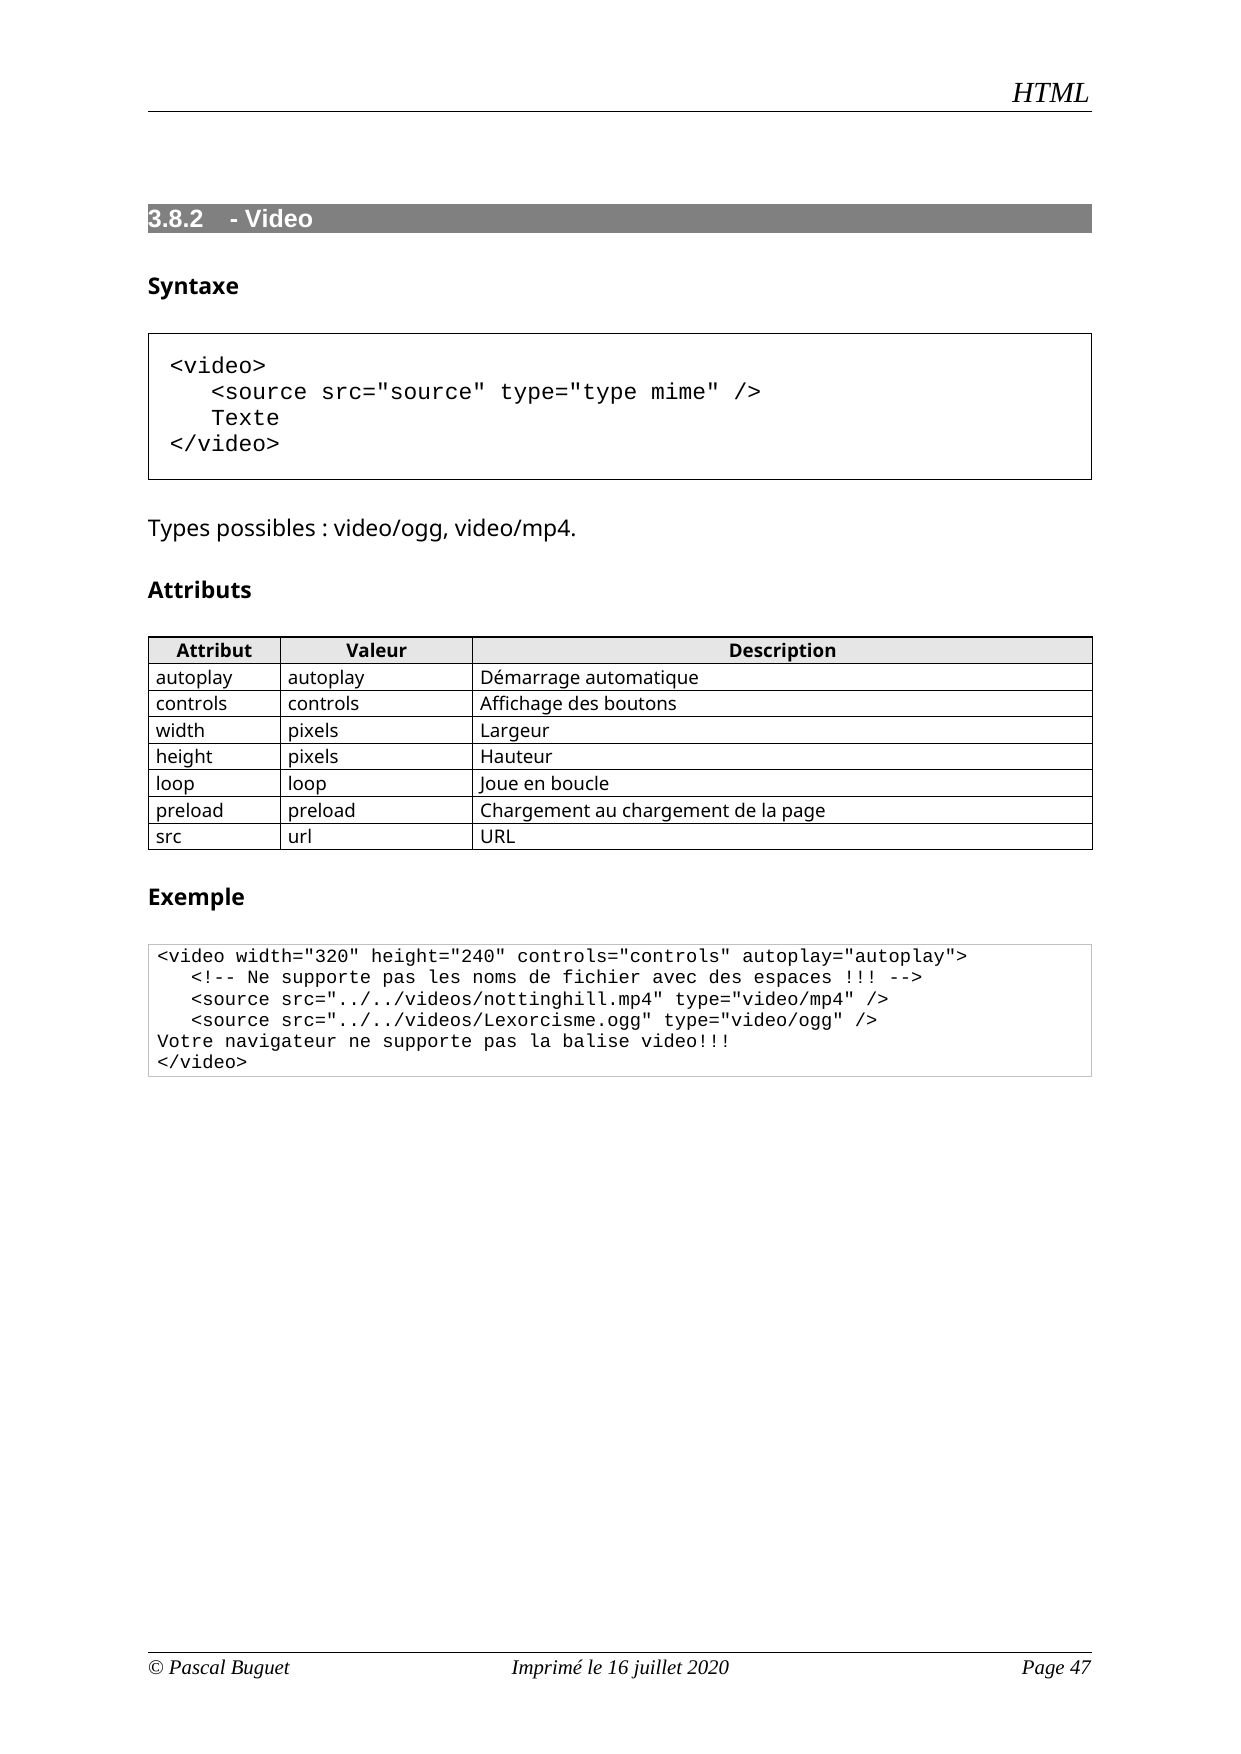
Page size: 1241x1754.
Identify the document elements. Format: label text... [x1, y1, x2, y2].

table_header Description [473, 638, 1092, 663]
table_header Attribut [149, 638, 280, 663]
text </video> [149, 1050, 1091, 1076]
table_cell loop [149, 770, 280, 796]
table_cell Affichage des boutons [473, 691, 1092, 716]
table_cell URL [473, 824, 1092, 849]
table_cell Chargement au chargement de la page [473, 797, 1092, 822]
table_cell pixels [281, 717, 472, 743]
text <source src="source" type="type mime" /> [149, 359, 1091, 384]
text Syntaxe [148, 270, 1092, 301]
text Votre navigateur ne supporte pas la balise video!!! [149, 1029, 1091, 1050]
text <video width="320" height="240" controls="controls" autoplay="autoplay"> [149, 945, 1091, 965]
table_cell controls [149, 691, 280, 716]
text <source src="../../videos/nottinghill.mp4" type="video/mp4" /> [149, 986, 1091, 1007]
table_cell controls [281, 691, 472, 716]
text Attributs [148, 574, 1092, 605]
table_cell preload [281, 797, 472, 822]
table_cell preload [149, 797, 280, 822]
table_cell Largeur [473, 717, 1092, 743]
table_cell autoplay [149, 664, 280, 689]
text Exemple [148, 881, 1092, 912]
table_cell pixels [281, 744, 472, 769]
table_header Valeur [281, 638, 472, 663]
text Types possibles : video/ogg, video/mp4. [148, 511, 1092, 543]
text </video> [149, 411, 1091, 479]
table_cell autoplay [281, 664, 472, 689]
text <!-- Ne supporte pas les noms de fichier avec des espaces !!! --> [149, 965, 1091, 986]
text <video> [149, 334, 1091, 359]
table_cell Joue en boucle [473, 770, 1092, 796]
table_cell height [149, 744, 280, 769]
table_cell width [149, 717, 280, 743]
table_cell Démarrage automatique [473, 664, 1092, 689]
text Texte [149, 384, 1091, 411]
table_cell loop [281, 770, 472, 796]
text <source src="../../videos/Lexorcisme.ogg" type="video/ogg" /> [149, 1007, 1091, 1029]
table_cell url [281, 824, 472, 849]
table_cell src [149, 824, 280, 849]
subtitle - Video [148, 204, 1092, 233]
table_cell Hauteur [473, 744, 1092, 769]
